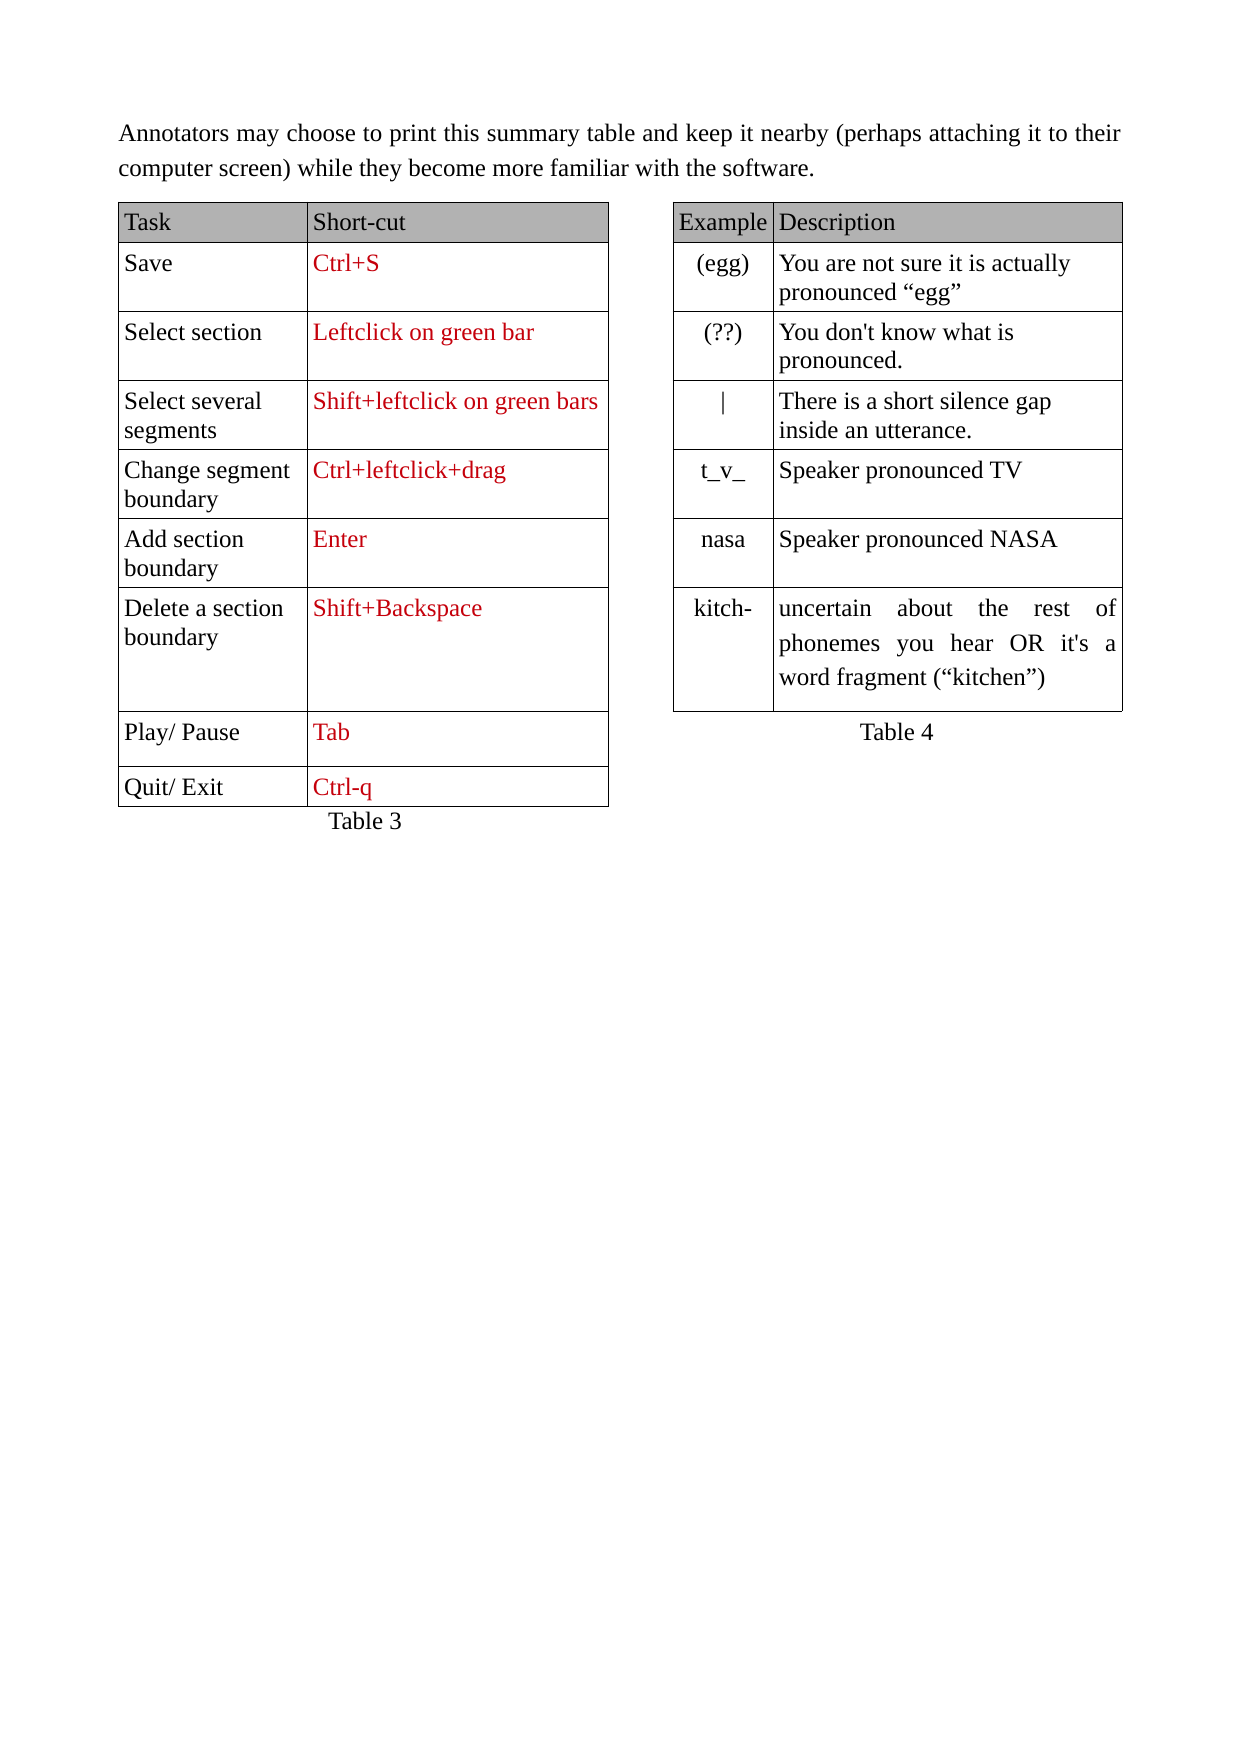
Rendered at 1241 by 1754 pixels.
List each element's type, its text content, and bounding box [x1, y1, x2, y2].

table_cell [609, 518, 673, 587]
table_cell Ctrl-q [308, 767, 608, 806]
table_cell Delete a section boundary [119, 588, 307, 711]
table_cell [609, 449, 673, 518]
table_cell [609, 311, 673, 380]
table_cell nasa [674, 519, 773, 587]
text Table 3 [118, 806, 1122, 835]
table_cell You don't know what is pronounced. [774, 312, 1122, 380]
table_cell Save [119, 243, 307, 311]
text Annotators may choose to print this summary table and keep it nearby (perhaps attaching it to their computer screen) while they become more familiar with the software. [118, 118, 1122, 181]
table_cell Change segment boundary [119, 450, 307, 518]
table_cell Tab [308, 712, 608, 766]
table_cell [673, 766, 773, 806]
table_cell [609, 242, 673, 311]
table_cell [609, 766, 673, 806]
table_cell Leftclick on green bar [308, 312, 608, 380]
table_header Description [774, 203, 1122, 242]
table_cell uncertain about the rest of phonemes you hear OR it's a word fragment (“kitchen”) [774, 588, 1122, 711]
table_cell Select section [119, 312, 307, 380]
table_cell Enter [308, 519, 608, 587]
table_cell [673, 712, 773, 766]
table_cell Ctrl+S [308, 243, 608, 311]
table_cell Speaker pronounced TV [774, 450, 1122, 518]
table_cell (??) [674, 312, 773, 380]
table_cell [609, 587, 673, 711]
table_cell Shift+leftclick on green bars [308, 381, 608, 449]
table_header Short-cut [308, 203, 608, 242]
table_cell | [674, 381, 773, 449]
table_cell There is a short silence gap inside an utterance. [774, 381, 1122, 449]
table_cell (egg) [674, 243, 773, 311]
table_header Example [674, 203, 773, 242]
table_header [609, 202, 673, 242]
table_cell Speaker pronounced NASA [774, 519, 1122, 587]
table_cell kitch- [674, 588, 773, 711]
table_cell Select several segments [119, 381, 307, 449]
table_cell Shift+Backspace [308, 588, 608, 711]
table_cell [773, 766, 1122, 806]
table_cell Table 4 [773, 712, 1122, 766]
table_cell [609, 380, 673, 449]
table_cell Play/ Pause [119, 712, 307, 766]
table_cell Quit/ Exit [119, 767, 307, 806]
table_cell You are not sure it is actually pronounced “egg” [774, 243, 1122, 311]
table_header Task [119, 203, 307, 242]
table_cell Ctrl+leftclick+drag [308, 450, 608, 518]
table_cell t_v_ [674, 450, 773, 518]
table_cell Add section boundary [119, 519, 307, 587]
table_cell [609, 711, 673, 766]
